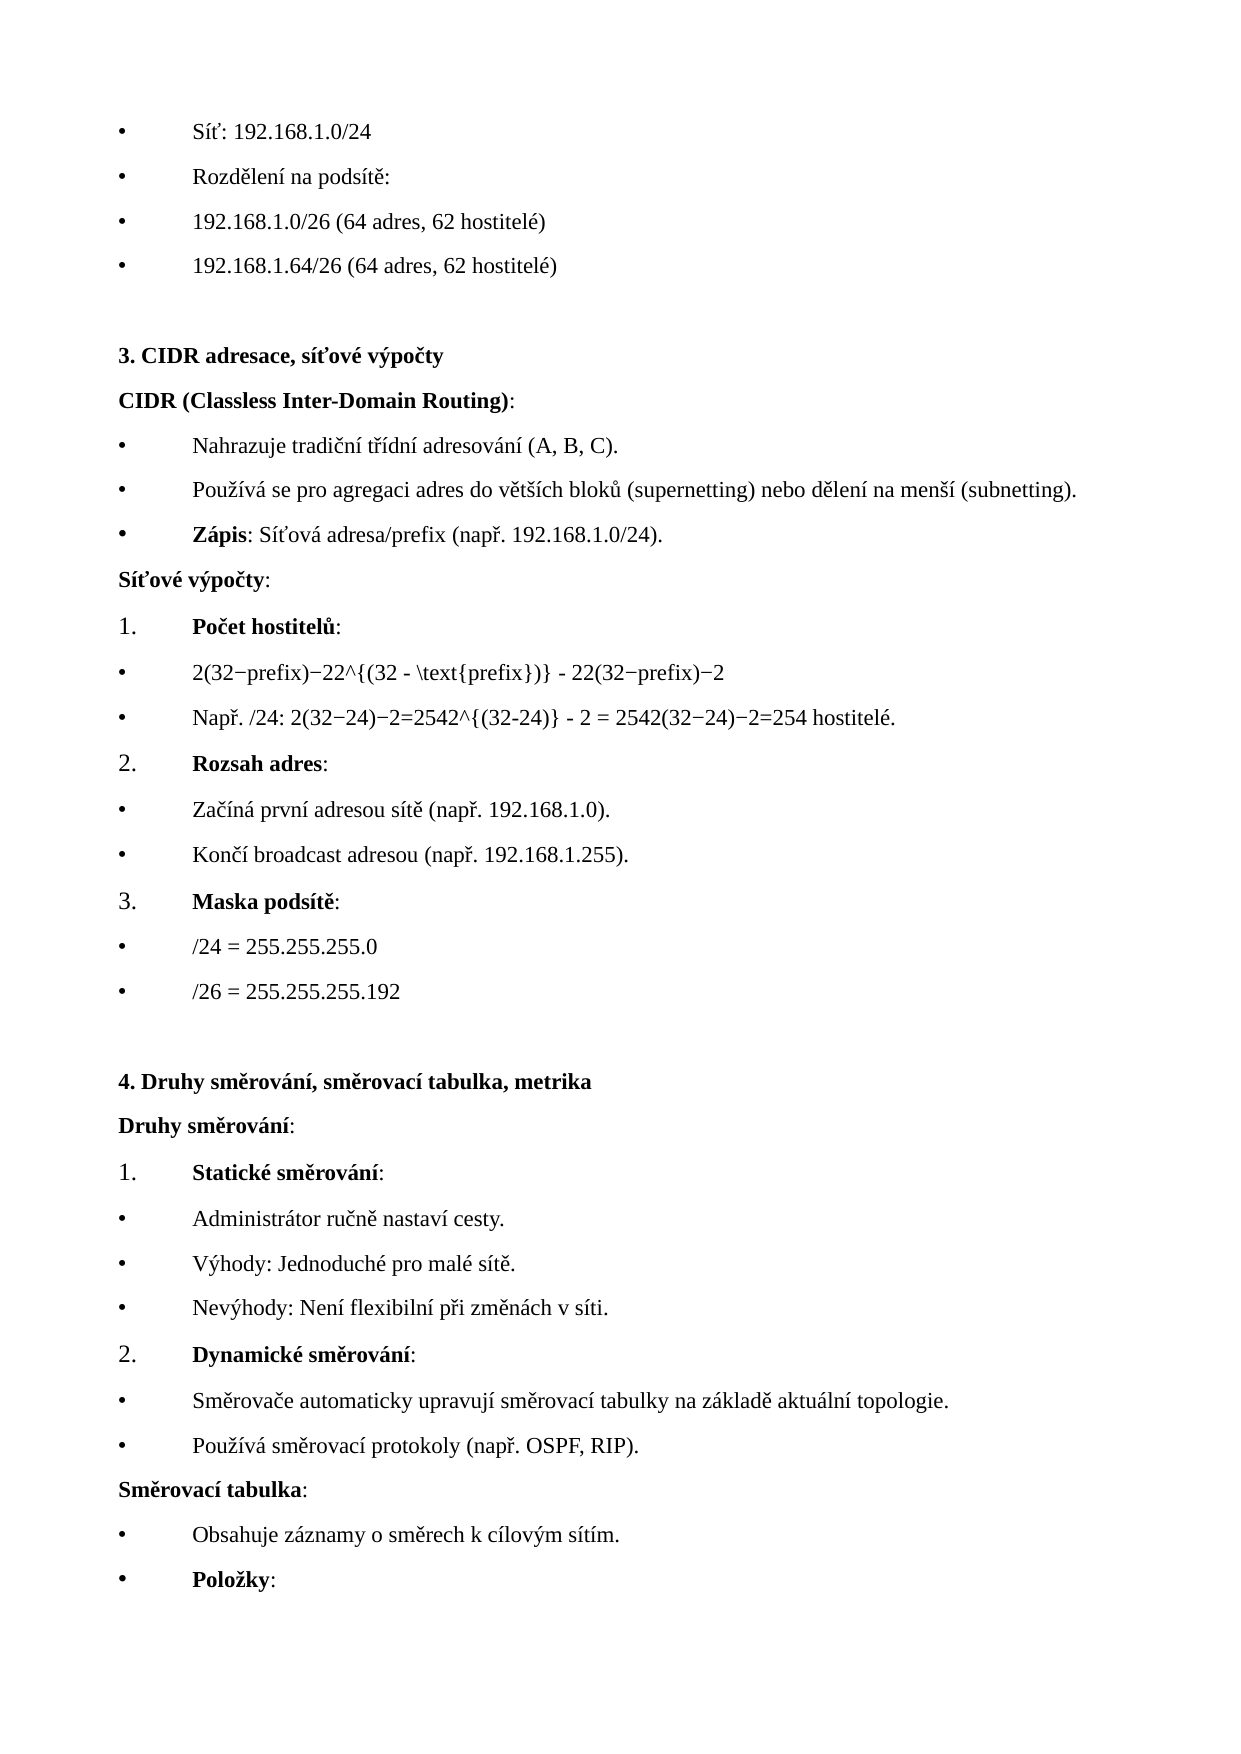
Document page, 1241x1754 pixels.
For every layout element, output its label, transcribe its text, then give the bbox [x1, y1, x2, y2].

text 4. Druhy směrování, směrovací tabulka, metrika [118, 1068, 1122, 1094]
text 3. CIDR adresace, síťové výpočty [118, 342, 1122, 368]
list Používá se pro agregaci adres do větších bloků (supernetting) nebo dělení na menší (subnetting). [118, 476, 1122, 503]
text Síťové výpočty: [118, 567, 1122, 593]
list /26 = 255.255.255.192 [118, 978, 1122, 1004]
list Statické směrování: [118, 1157, 1122, 1186]
list Začíná první adresou sítě (např. 192.168.1.0). [118, 796, 1122, 822]
list 192.168.1.64/26 (64 adres, 62 hostitelé) [118, 252, 1122, 279]
list Nevýhody: Není flexibilní při změnách v síti. [118, 1294, 1122, 1321]
list Výhody: Jednoduché pro malé sítě. [118, 1250, 1122, 1276]
list Rozsah adres: [118, 748, 1122, 777]
list Obsahuje záznamy o směrech k cílovým sítím. [118, 1521, 1122, 1548]
list Položky: [118, 1566, 1122, 1593]
text Směrovací tabulka: [118, 1476, 1122, 1503]
text CIDR (Classless Inter-Domain Routing): [118, 387, 1122, 413]
list Rozdělení na podsítě: [118, 163, 1122, 189]
list Zápis: Síťová adresa/prefix (např. 192.168.1.0/24). [118, 521, 1122, 548]
list Končí broadcast adresou (např. 192.168.1.255). [118, 841, 1122, 867]
list Nahrazuje tradiční třídní adresování (A, B, C). [118, 432, 1122, 458]
list Síť: 192.168.1.0/24 [118, 118, 1122, 144]
text Druhy směrování: [118, 1112, 1122, 1139]
list Např. /24: 2(32−24)−2=2542^{(32-24)} - 2 = 2542(32−24)−2=254 hostitelé. [118, 704, 1122, 730]
list Dynamické směrování: [118, 1339, 1122, 1368]
list 192.168.1.0/26 (64 adres, 62 hostitelé) [118, 208, 1122, 234]
list Používá směrovací protokoly (např. OSPF, RIP). [118, 1432, 1122, 1458]
list Směrovače automaticky upravují směrovací tabulky na základě aktuální topologie. [118, 1387, 1122, 1413]
list /24 = 255.255.255.0 [118, 933, 1122, 960]
list Počet hostitelů: [118, 611, 1122, 640]
list Administrátor ručně nastaví cesty. [118, 1205, 1122, 1231]
list 2(32−prefix)−22^{(32 - \text{prefix})} - 22(32−prefix)−2 [118, 659, 1122, 685]
list Maska podsítě: [118, 886, 1122, 914]
